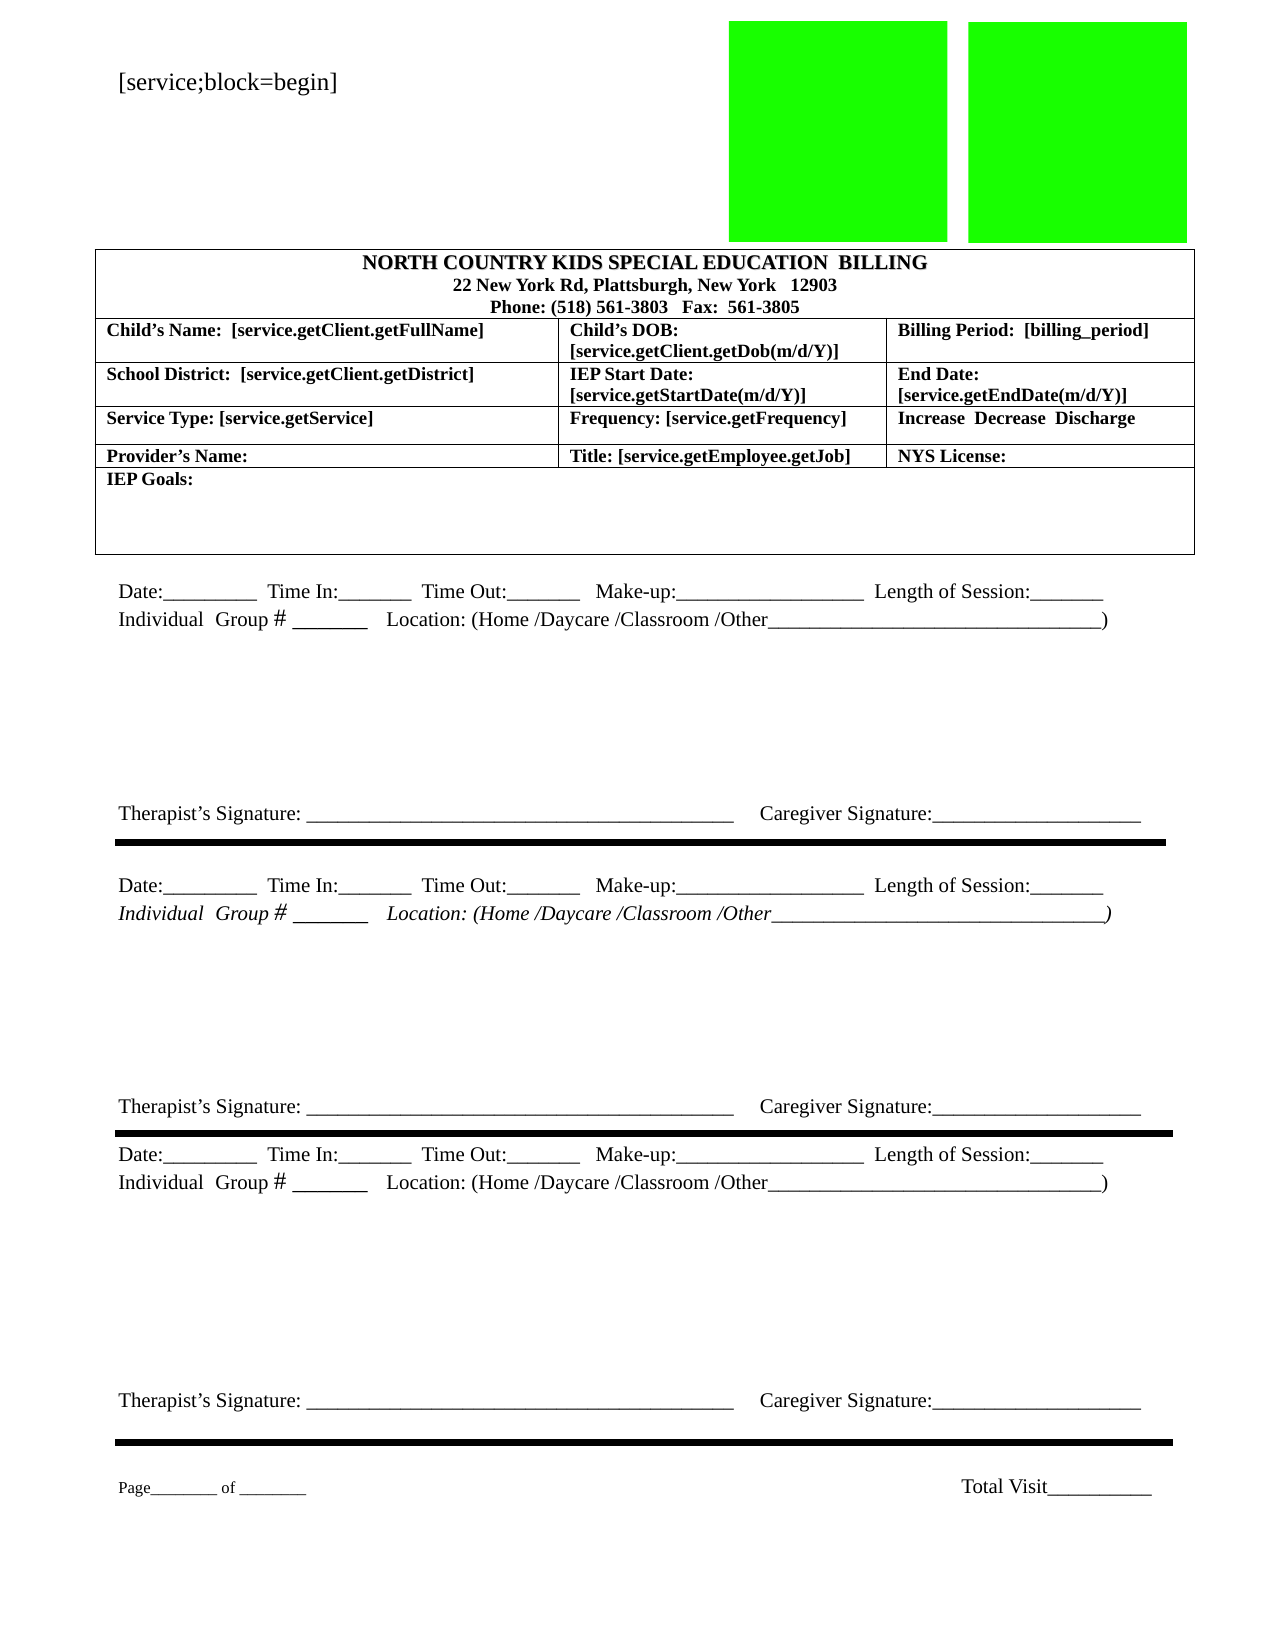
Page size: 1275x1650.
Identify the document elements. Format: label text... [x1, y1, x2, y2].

text Therapist’s Signature: _________________________________________ Caregiver Signature:____________________ [118, 1387, 1157, 1412]
table_cell IEP Goals: [96, 468, 1194, 554]
text [948, 67, 968, 96]
text Page________ of ________ Total Visit__________ [118, 1474, 1157, 1498]
table_cell Provider’s Name: [96, 445, 558, 467]
picture [728, 21, 948, 242]
picture [968, 22, 1187, 243]
table_cell Billing Period: [billing_period] [887, 319, 1194, 362]
table_cell Child’s DOB: [service.getClient.getDob(m/d/Y)] [559, 319, 886, 362]
table_cell NYS License: [887, 445, 1194, 467]
table_header NORTH COUNTRY KIDS SPECIAL EDUCATION BILLING 22 New York Rd, Plattsburgh, New York 12903 Phone: (518) 561-3803 Fax: 561-3805 [96, 250, 1194, 317]
table_cell School District: [service.getClient.getDistrict] [96, 363, 558, 406]
text [service;block=begin] [118, 67, 728, 96]
text Individual ⁭ Group # ______ Location: (Home ⁭/Daycare ⁭/Classroom ⁭/Other⁭________________________________) [118, 603, 1157, 632]
table_cell IEP Start Date: [service.getStartDate(m/d/Y)] [559, 363, 886, 406]
text Individual ⁭ Group # ______ Location: (Home ⁭/Daycare ⁭/Classroom ⁭/Other⁭________________________________) [118, 897, 1157, 926]
table_cell Frequency: [service.getFrequency] [559, 407, 886, 444]
table_cell End Date: [service.getEndDate(m/d/Y)] [887, 363, 1194, 406]
table_cell Service Type: [service.getService] [96, 407, 558, 444]
table_cell Title: [service.getEmployee.getJob] [559, 445, 886, 467]
table_cell Child’s Name: [service.getClient.getFullName] [96, 319, 558, 362]
table_cell Increase ⁭ Decrease ⁭ Discharge ⁭ [887, 407, 1194, 444]
text Therapist’s Signature: _________________________________________ Caregiver Signature:____________________ [118, 1094, 1157, 1118]
text Date:_________ Time In:_______ Time Out:_______ Make-up:__________________ Length of Session:_______ [118, 579, 1157, 603]
text Individual ⁭ Group # ______ Location: (Home ⁭/Daycare ⁭/Classroom ⁭/Other⁭________________________________) [118, 1166, 1157, 1195]
text Date:_________ Time In:_______ Time Out:_______ Make-up:__________________ Length of Session:_______ [118, 873, 1157, 897]
text Therapist’s Signature: _________________________________________ Caregiver Signature:____________________ [118, 801, 1157, 825]
text Date:_________ Time In:_______ Time Out:_______ Make-up:__________________ Length of Session:_______ [118, 1142, 1157, 1166]
